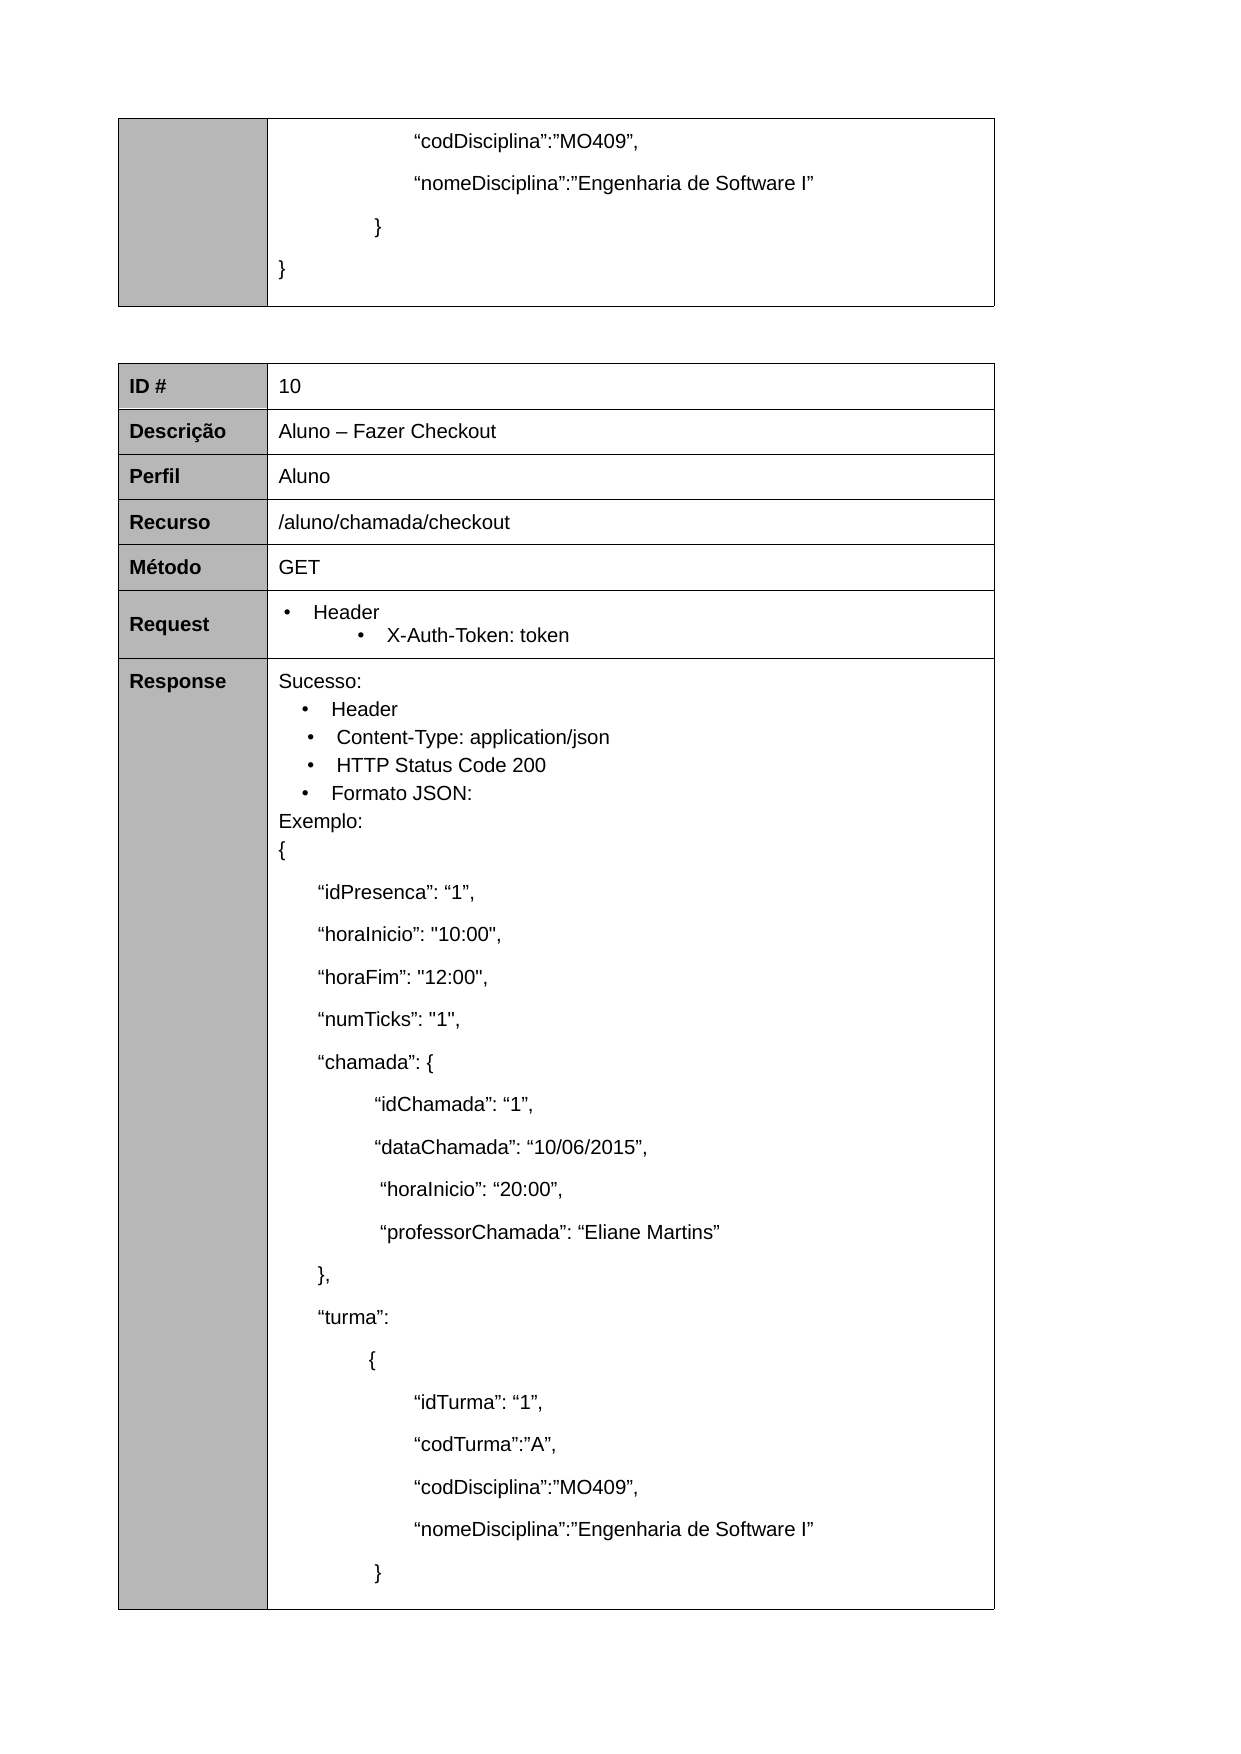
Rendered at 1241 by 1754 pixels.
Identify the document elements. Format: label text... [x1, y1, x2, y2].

table_cell Método [119, 545, 267, 590]
table_cell Response [119, 659, 267, 1609]
table_cell Aluno – Fazer Checkout [268, 410, 994, 454]
table_cell GET [268, 545, 994, 590]
table_cell Request [119, 591, 267, 658]
table_cell Header X-Auth-Token: token [268, 591, 994, 658]
table_cell Perfil [119, 455, 267, 499]
table_cell Recurso [119, 500, 267, 544]
table_cell Sucesso: Header Content-Type: application/json HTTP Status Code 200 Formato JSON: Exemplo: { “idPresenca”: “1”, “horaInicio”: "10:00", “horaFim”: "12:00", “numTicks”: "1", “chamada”: { “idChamada”: “1”, “dataChamada”: “10/06/2015”, “horaInicio”: “20:00”, “professorChamada”: “Eliane Martins” }, “turma”: { “idTurma”: “1”, “codTurma”:”A”, “codDisciplina”:”MO409”, “nomeDisciplina”:”Engenharia de Software I” } } [268, 659, 994, 1609]
table_cell Aluno [268, 455, 994, 499]
table_header ID # [119, 364, 267, 408]
table_cell “codDisciplina”:”MO409”, “nomeDisciplina”:”Engenharia de Software I” } } [268, 119, 994, 306]
table_cell Descrição [119, 410, 267, 454]
table_cell [119, 119, 267, 306]
table_header 10 [268, 364, 994, 408]
table_cell /aluno/chamada/checkout [268, 500, 994, 544]
